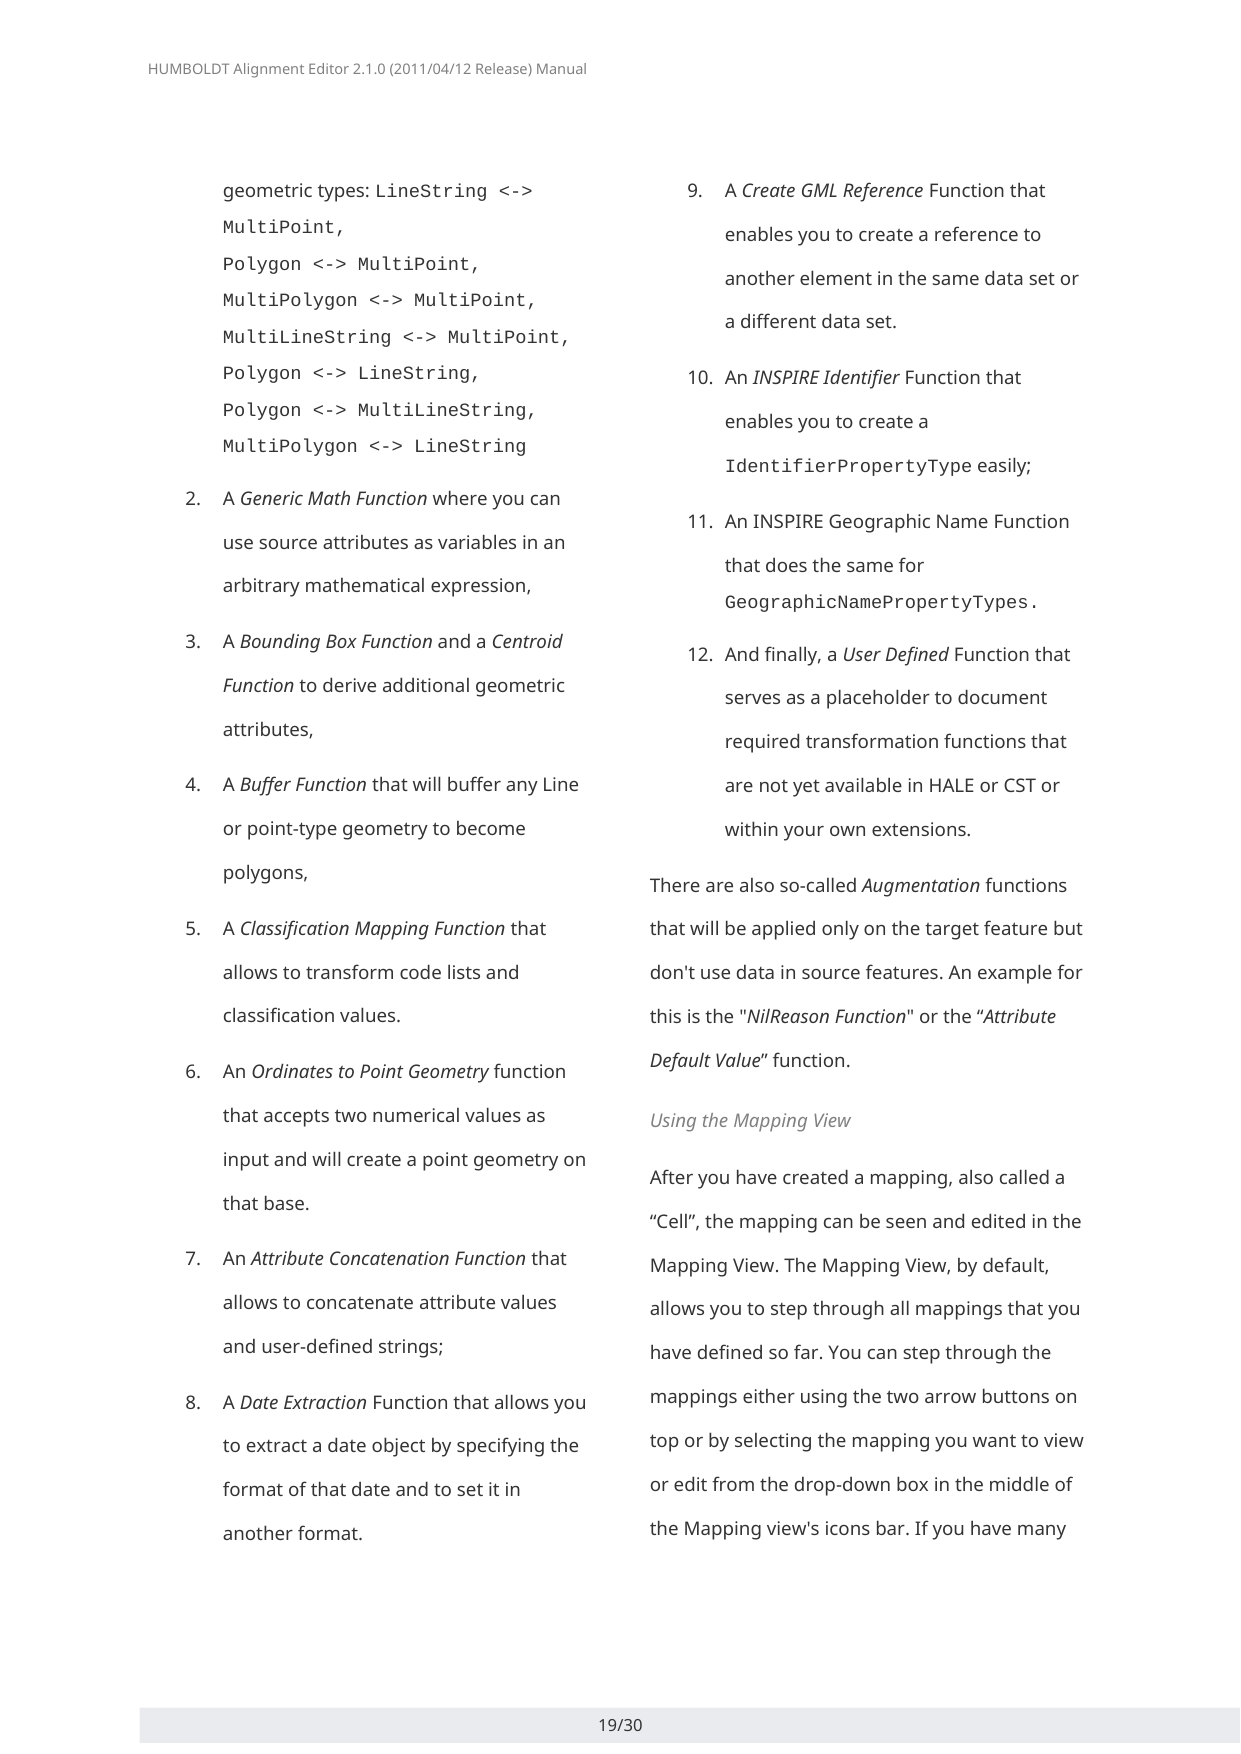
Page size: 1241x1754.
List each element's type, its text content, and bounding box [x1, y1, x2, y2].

subtitle Using the Mapping View [649, 1108, 1092, 1133]
text There are also so-called Augmentation functions that will be applied only on the target feature but don't use data in source features. An example for this is the "NilReason Function" or the “Attribute Default Value” function. [649, 872, 1092, 1073]
list And finally, a User Defined Function that serves as a placeholder to document required transformation functions that are not yet available in HALE or CST or within your own extensions. [687, 641, 1092, 842]
text After you have created a mapping, also called a “Cell”, the mapping can be seen and edited in the Mapping View. The Mapping View, by default, allows you to step through all mappings that you have defined so far. You can step through the mappings either using the two arrow buttons on top or by selecting the mapping you want to view or edit from the drop-down box in the middle of the Mapping view's icons bar. If you have many [649, 1164, 1092, 1541]
list An Attribute Concatenation Function that allows to concatenate attribute values and user-defined strings; [185, 1246, 591, 1359]
list A Buffer Function that will buffer any Line or point-type geometry to become polygons, [185, 772, 591, 885]
list A Bounding Box Function and a Centroid Function to derive additional geometric attributes, [185, 628, 591, 742]
list An INSPIRE Geographic Name Function that does the same for GeographicNamePropertyTypes. [687, 508, 1092, 614]
list A Create GML Reference Function that enables you to create a reference to another element in the same data set or a different data set. [687, 177, 1092, 334]
list An Ordinates to Point Geometry function that accepts two numerical values as input and will create a point geometry on that base. [185, 1058, 591, 1216]
list A Classification Mapping Function that allows to transform code lists and classification values. [185, 915, 591, 1028]
list A Date Extraction Function that allows you to extract a date object by specifying the format of that date and to set it in another format. [185, 1389, 591, 1546]
list An INSPIRE Identifier Function that enables you to create a IdentifierPropertyType easily; [687, 364, 1092, 478]
list A Generic Math Function where you can use source attributes as variables in an arbitrary mathematical expression, [185, 485, 591, 598]
list geometric types: LineString <-> MultiPoint, Polygon <-> MultiPoint, MultiPolygon <-> MultiPoint, MultiLineString <-> MultiPoint, Polygon <-> LineString, Polygon <-> MultiLineString, MultiPolygon <-> LineString [185, 177, 591, 458]
